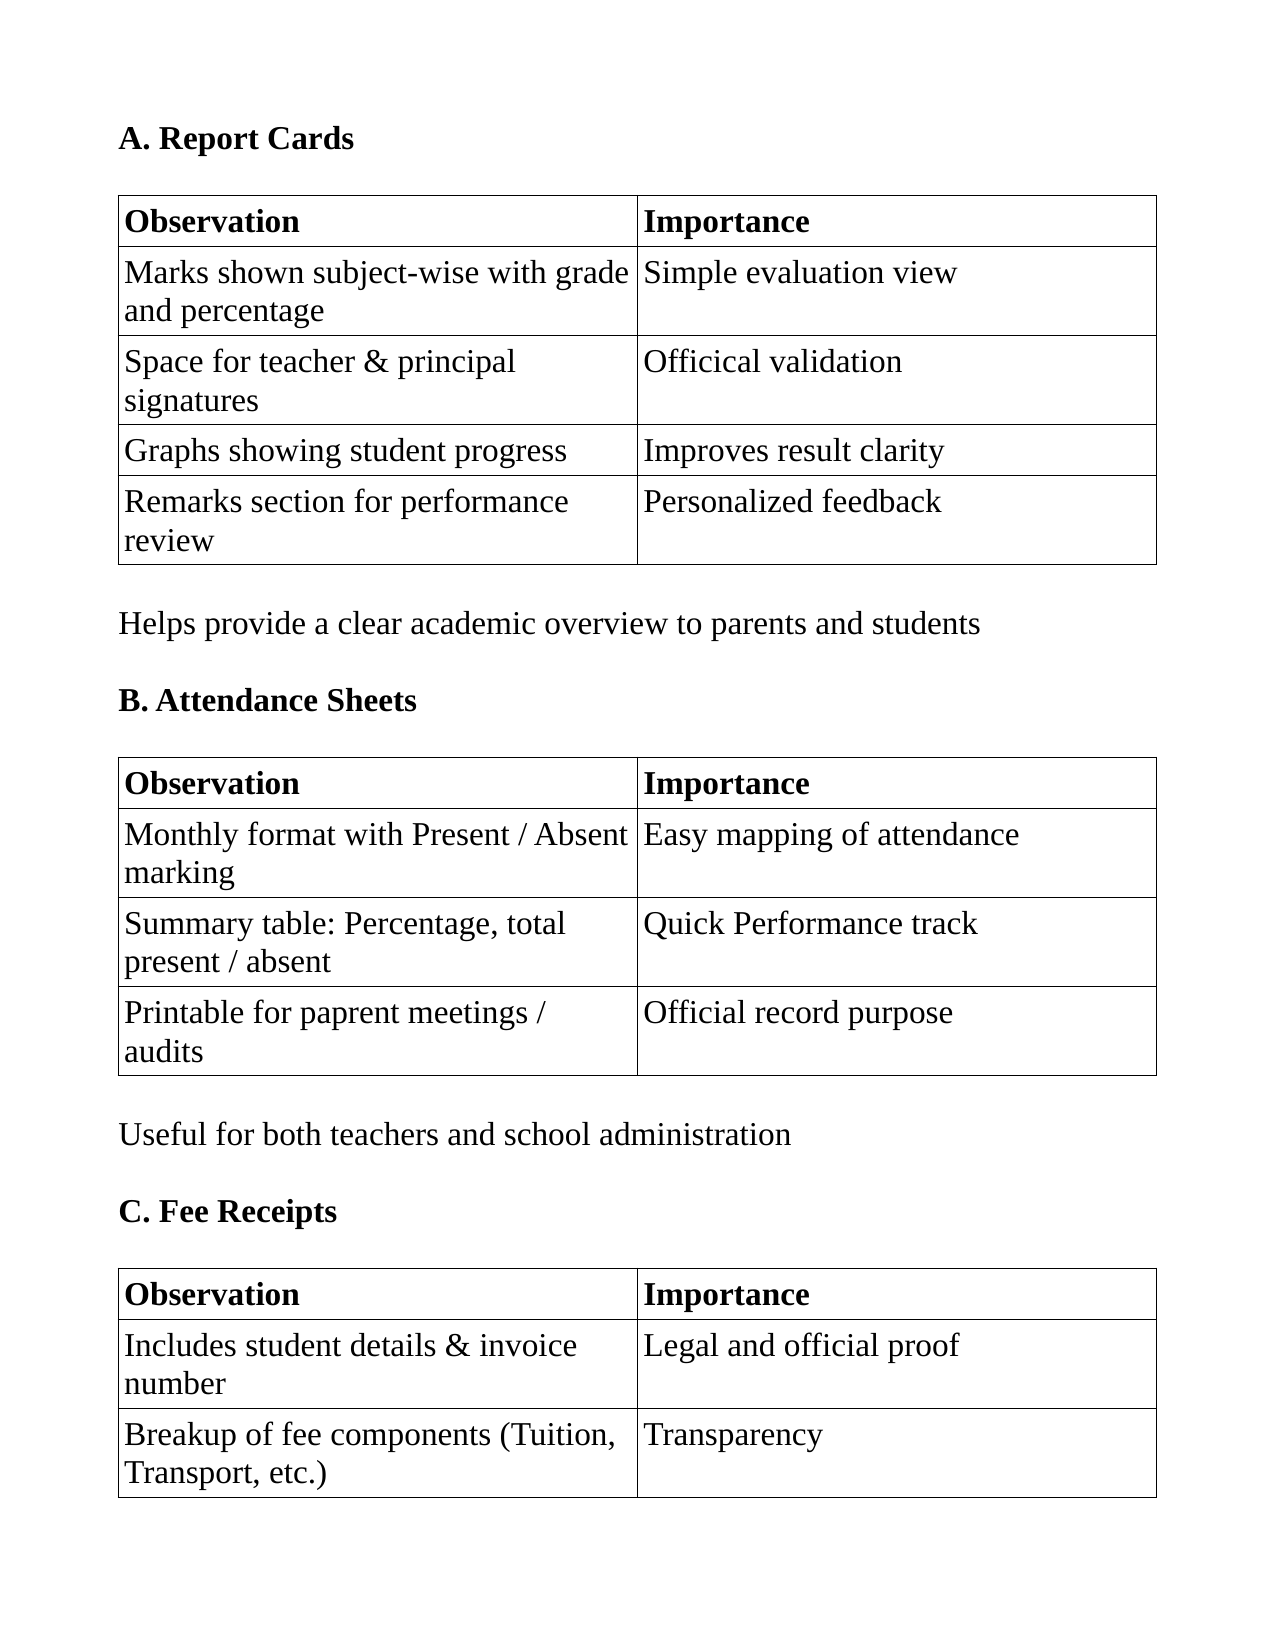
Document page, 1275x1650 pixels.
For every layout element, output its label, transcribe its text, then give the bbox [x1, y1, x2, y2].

table_header Importance [638, 758, 1156, 807]
table_cell Summary table: Percentage, total present / absent [119, 898, 637, 986]
table_cell Legal and official proof [638, 1320, 1156, 1408]
table_header Observation [119, 1269, 637, 1318]
table_cell Officical validation [638, 336, 1156, 424]
table_cell Marks shown subject-wise with grade and percentage [119, 247, 637, 335]
table_header Importance [638, 196, 1156, 246]
table_cell Space for teacher & principal signatures [119, 336, 637, 424]
table_cell Includes student details & invoice number [119, 1320, 637, 1408]
table_cell Quick Performance track [638, 898, 1156, 986]
table_cell Improves result clarity [638, 425, 1156, 475]
text B. Attendance Sheets [118, 680, 1157, 718]
table_header Observation [119, 758, 637, 807]
text Helps provide a clear academic overview to parents and students [118, 603, 1157, 642]
table_cell Breakup of fee components (Tuition, Transport, etc.) [119, 1409, 637, 1497]
table_cell Transparency [638, 1409, 1156, 1497]
table_cell Graphs showing student progress [119, 425, 637, 475]
text C. Fee Receipts [118, 1191, 1157, 1229]
table_header Observation [119, 196, 637, 246]
table_cell Remarks section for performance review [119, 476, 637, 564]
text A. Report Cards [118, 118, 1157, 156]
table_cell Printable for paprent meetings / audits [119, 987, 637, 1075]
table_header Importance [638, 1269, 1156, 1318]
table_cell Easy mapping of attendance [638, 809, 1156, 897]
text Useful for both teachers and school administration [118, 1114, 1157, 1153]
table_cell Monthly format with Present / Absent marking [119, 809, 637, 897]
table_cell Official record purpose [638, 987, 1156, 1075]
table_cell Personalized feedback [638, 476, 1156, 564]
table_cell Simple evaluation view [638, 247, 1156, 335]
